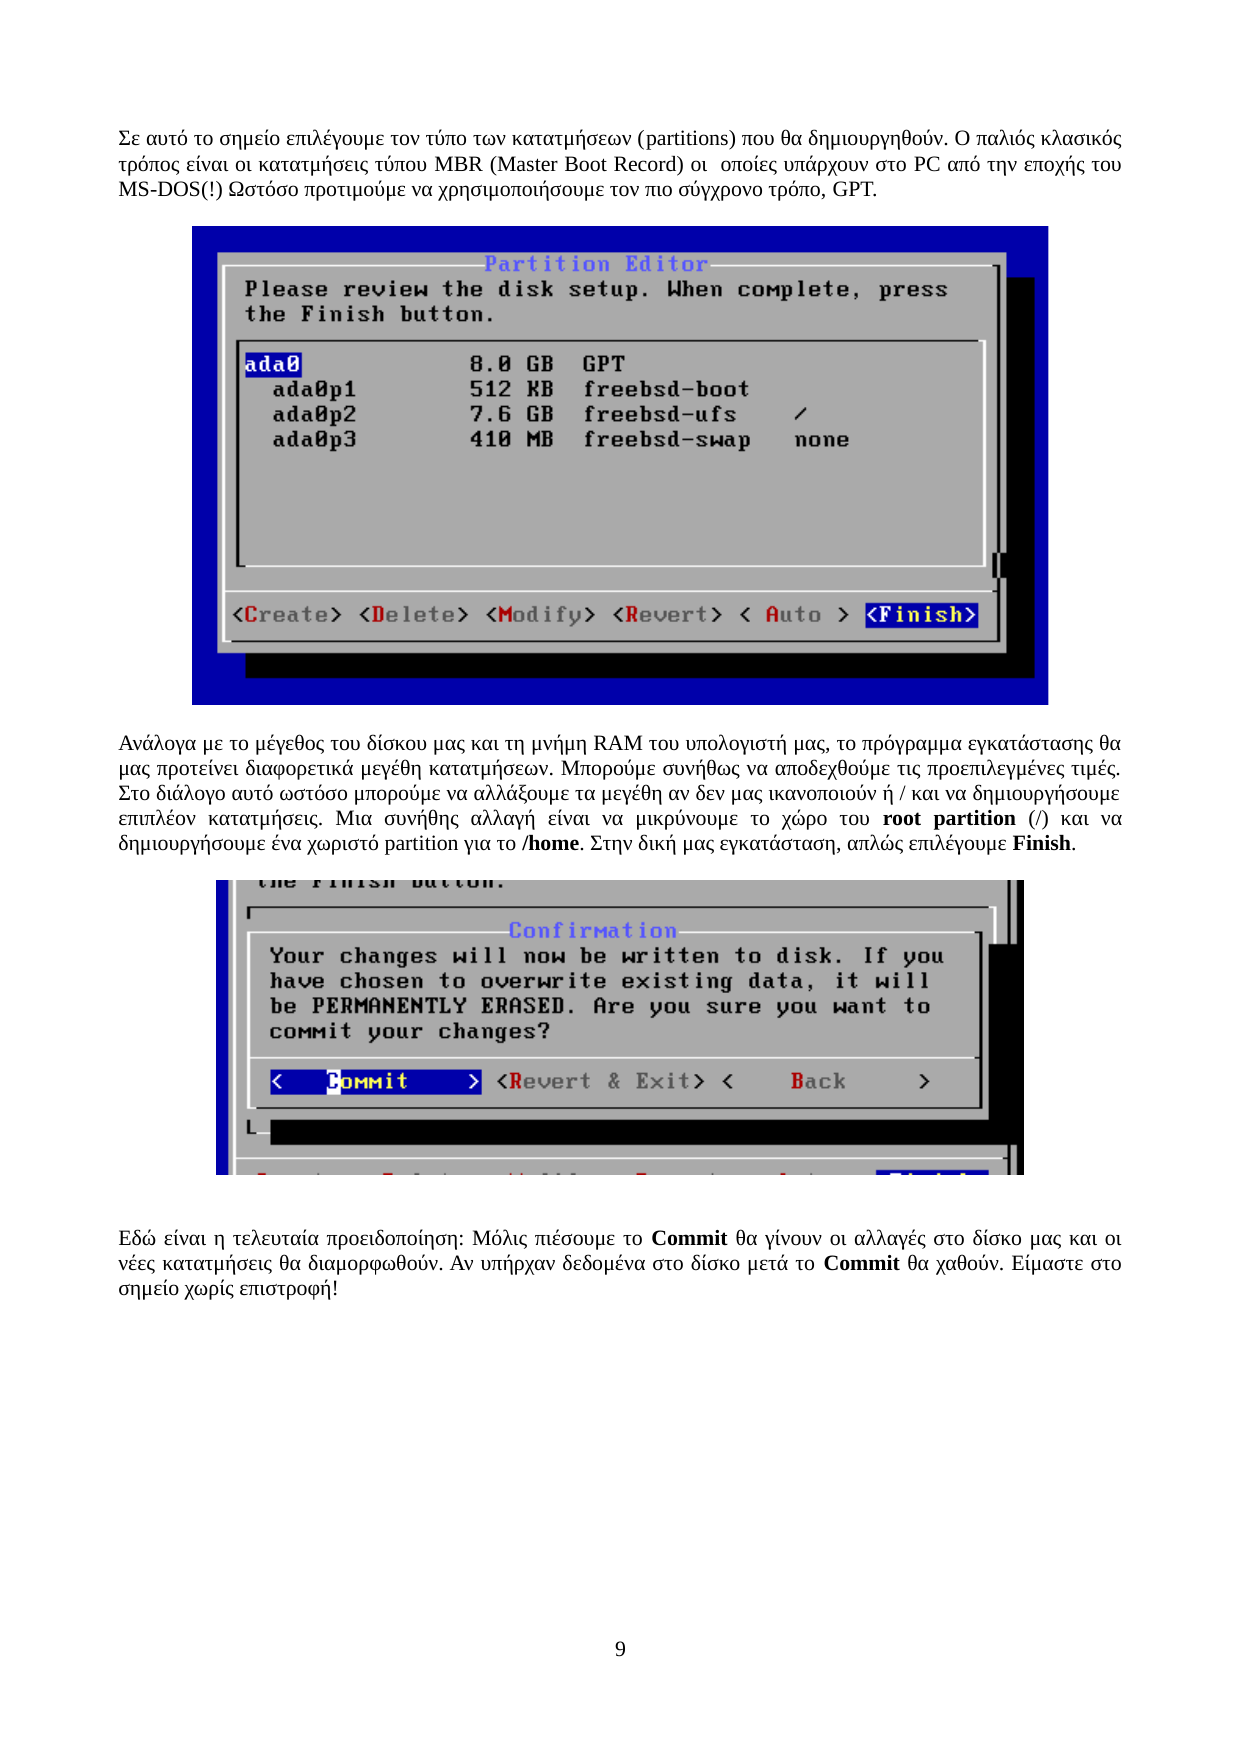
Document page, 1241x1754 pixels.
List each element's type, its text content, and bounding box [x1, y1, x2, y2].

text Εδώ είναι η τελευταία προειδοποίηση: Μόλις πιέσουμε το Commit θα γίνουν οι αλλαγές στο δίσκο μας και οι νέες κατατμήσεις θα διαμορφωθούν. Αν υπήρχαν δεδομένα στο δίσκο μετά το Commit θα χαθούν. Είμαστε στο σημείο χωρίς επιστροφή! [118, 1225, 1122, 1301]
text Ανάλογα με το μέγεθος του δίσκου μας και τη μνήμη RAM του υπολογιστή μας, το πρόγραμμα εγκατάστασης θα μας προτείνει διαφορετικά μεγέθη κατατμήσεων. Μπορούμε συνήθως να αποδεχθούμε τις προεπιλεγμένες τιμές. Στο διάλογο αυτό ωστόσο μπορούμε να αλλάξουμε τα μεγέθη αν δεν μας ικανοποιούν ή / και να δημιουργήσουμε επιπλέον κατατμήσεις. Μια συνήθης αλλαγή είναι να μικρύνουμε το χώρο του root partition (/) και να δημιουργήσουμε ένα χωριστό partition για το /home. Στην δική μας εγκατάσταση, απλώς επιλέγουμε Finish. [118, 729, 1122, 856]
text Σε αυτό το σημείο επιλέγουμε τον τύπο των κατατμήσεων (partitions) που θα δημιουργηθούν. Ο παλιός κλασικός τρόπος είναι οι κατατμήσεις τύπου MBR (Master Boot Record) οι οποίες υπάρχουν στο PC από την εποχής του MS-DOS(!) Ωστόσο προτιμούμε να χρησιμοποιήσουμε τον πιο σύγχρονο τρόπο, GPT. [118, 125, 1122, 201]
